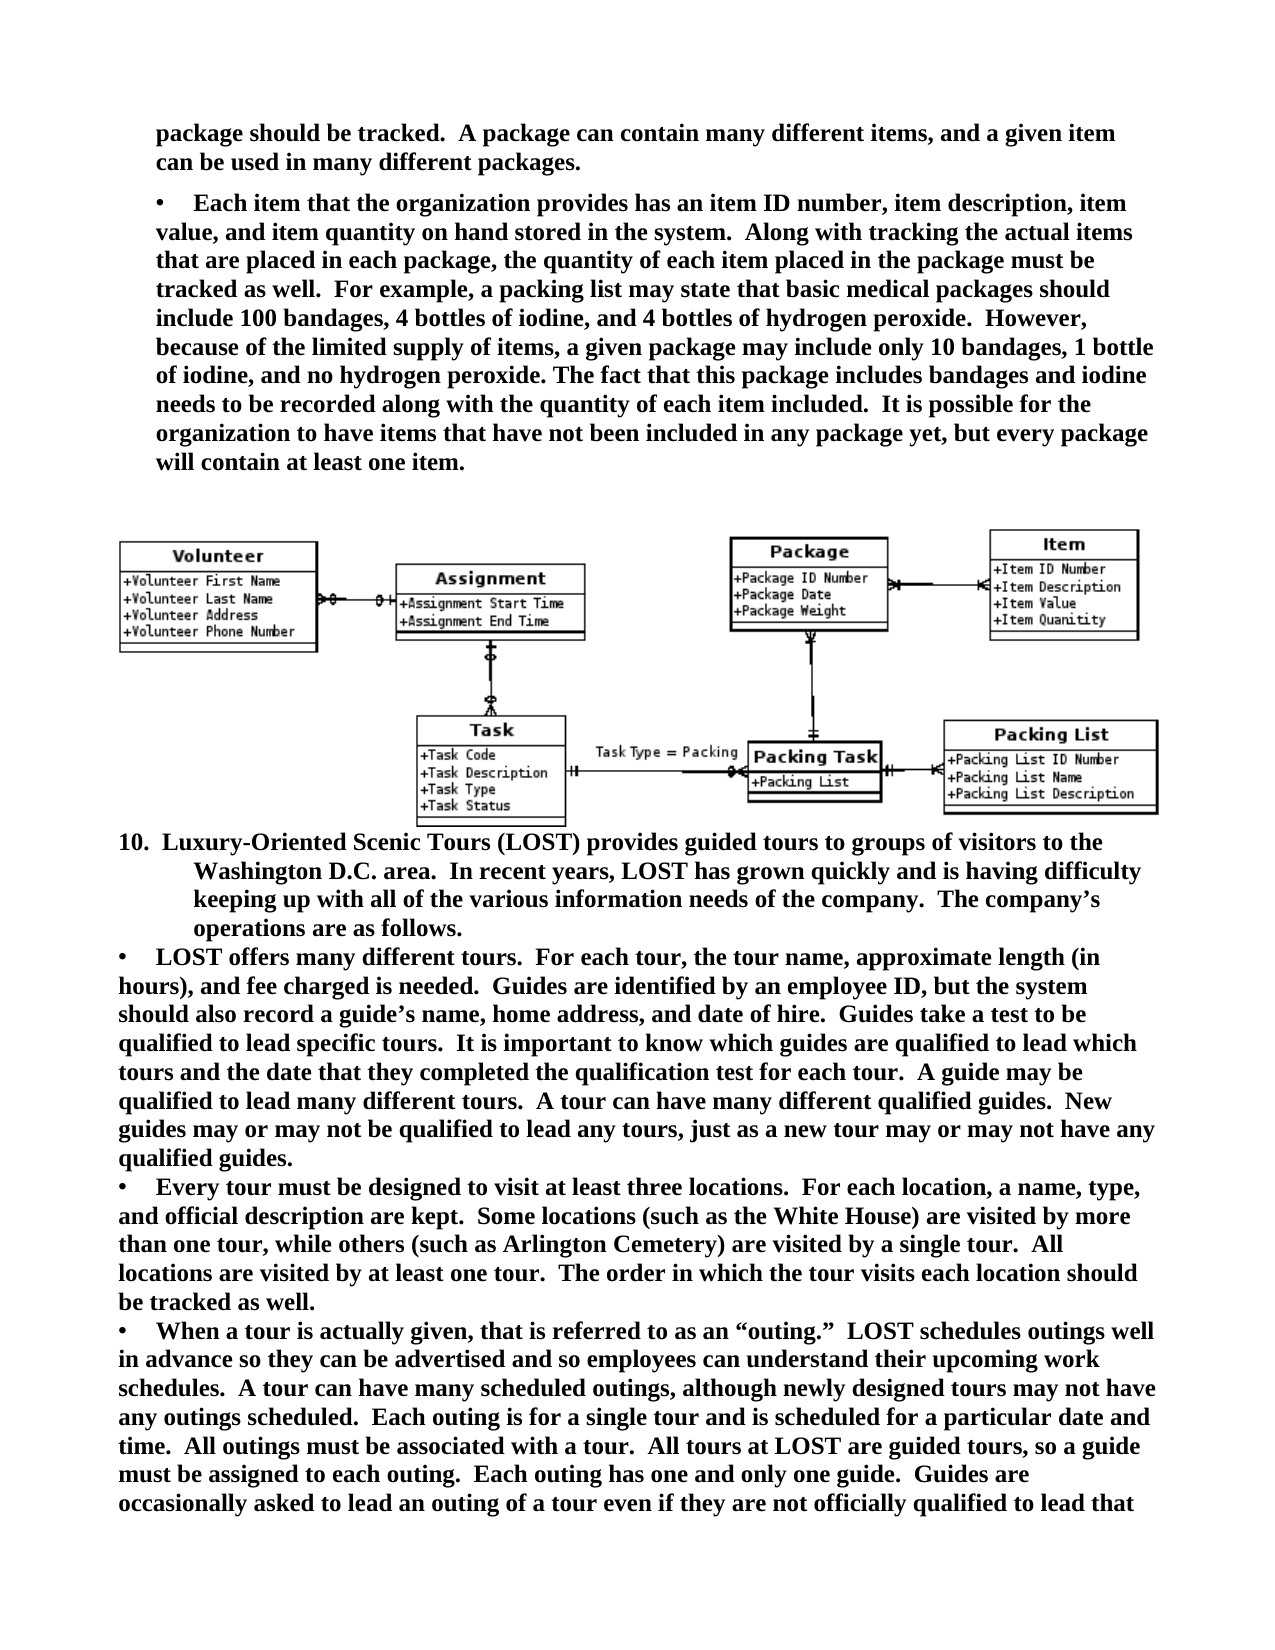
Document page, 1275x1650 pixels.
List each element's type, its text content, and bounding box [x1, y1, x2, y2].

list When a tour is actually given, that is referred to as an “outing.” LOST schedules outings well in advance so they can be advertised and so employees can understand their upcoming work schedules. A tour can have many scheduled outings, although newly designed tours may not have any outings scheduled. Each outing is for a single tour and is scheduled for a particular date and time. All outings must be associated with a tour. All tours at LOST are guided tours, so a guide must be assigned to each outing. Each outing has one and only one guide. Guides are occasionally asked to lead an outing of a tour even if they are not officially qualified to lead that [81, 1316, 1157, 1517]
list Each item that the organization provides has an item ID number, item description, item value, and item quantity on hand stored in the system. Along with tracking the actual items that are placed in each package, the quantity of each item placed in the package must be tracked as well. For example, a packing list may state that basic medical packages should include 100 bandages, 4 bottles of iodine, and 4 bottles of hydrogen peroxide. However, because of the limited supply of items, a given package may include only 10 bandages, 1 bottle of iodine, and no hydrogen peroxide. The fact that this package includes bandages and iodine needs to be recorded along with the quantity of each item included. It is possible for the organization to have items that have not been included in any package yet, but every package will contain at least one item. [118, 188, 1157, 476]
list package should be tracked. A package can contain many different items, and a given item can be used in many different packages. [118, 118, 1157, 176]
list LOST offers many different tours. For each tour, the tour name, approximate length (in hours), and fee charged is needed. Guides are identified by an employee ID, but the system should also record a guide’s name, home address, and date of hire. Guides take a test to be qualified to lead specific tours. It is important to know which guides are qualified to lead which tours and the date that they completed the qualification test for each tour. A guide may be qualified to lead many different tours. A tour can have many different qualified guides. New guides may or may not be qualified to lead any tours, just as a new tour may or may not have any qualified guides. [81, 942, 1157, 1172]
list Every tour must be designed to visit at least three locations. For each location, a name, type, and official description are kept. Some locations (such as the White House) are visited by more than one tour, while others (such as Arlington Cemetery) are visited by a single tour. All locations are visited by at least one tour. The order in which the tour visits each location should be tracked as well. [81, 1172, 1157, 1316]
text 10. Luxury-Oriented Scenic Tours (LOST) provides guided tours to groups of visitors to the Washington D.C. area. In recent years, LOST has grown quickly and is having difficulty keeping up with all of the various information needs of the company. The company’s operations are as follows. [118, 827, 1157, 942]
